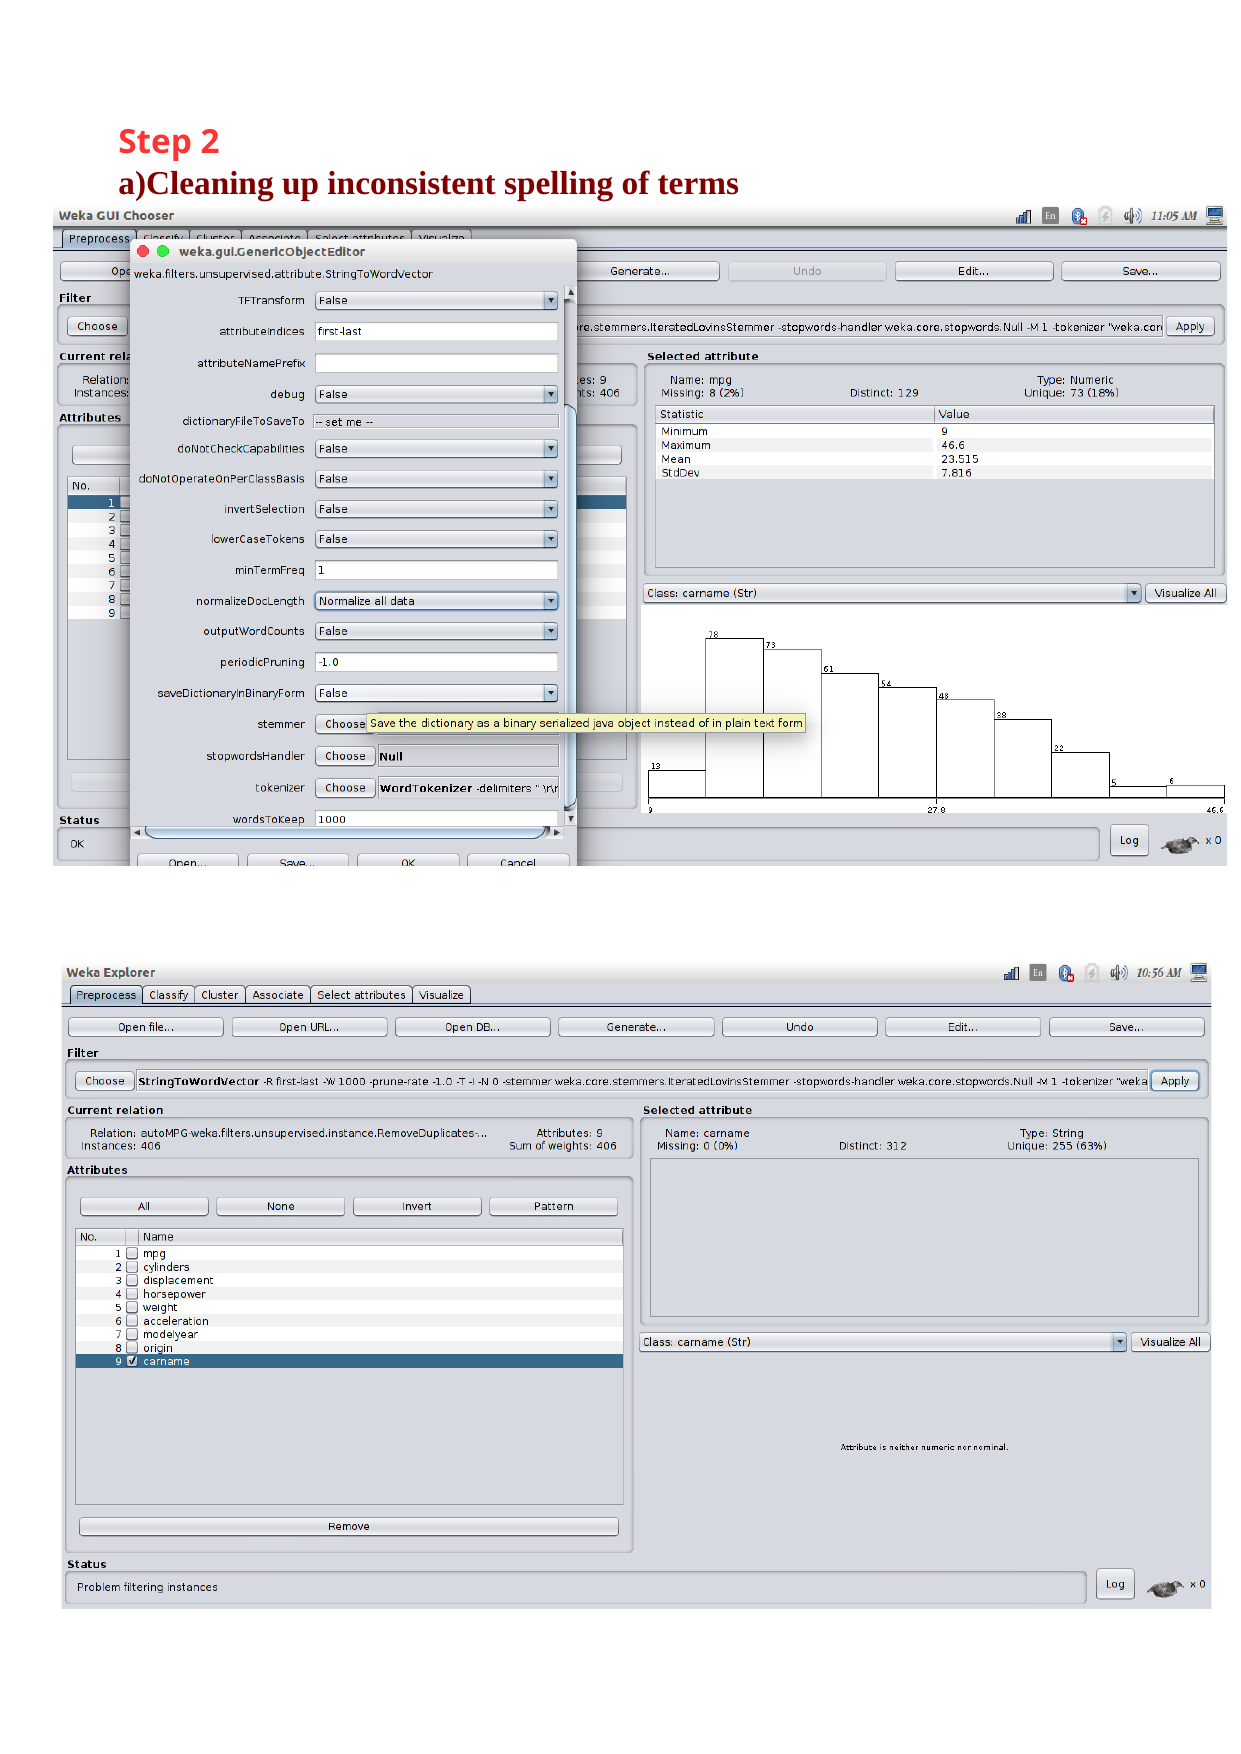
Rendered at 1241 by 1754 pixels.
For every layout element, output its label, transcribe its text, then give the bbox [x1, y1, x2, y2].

text a)Cleaning up inconsistent spelling of terms [118, 163, 1122, 202]
picture [61, 962, 1212, 1609]
text Step 2 [118, 118, 1122, 163]
picture [53, 205, 1228, 866]
